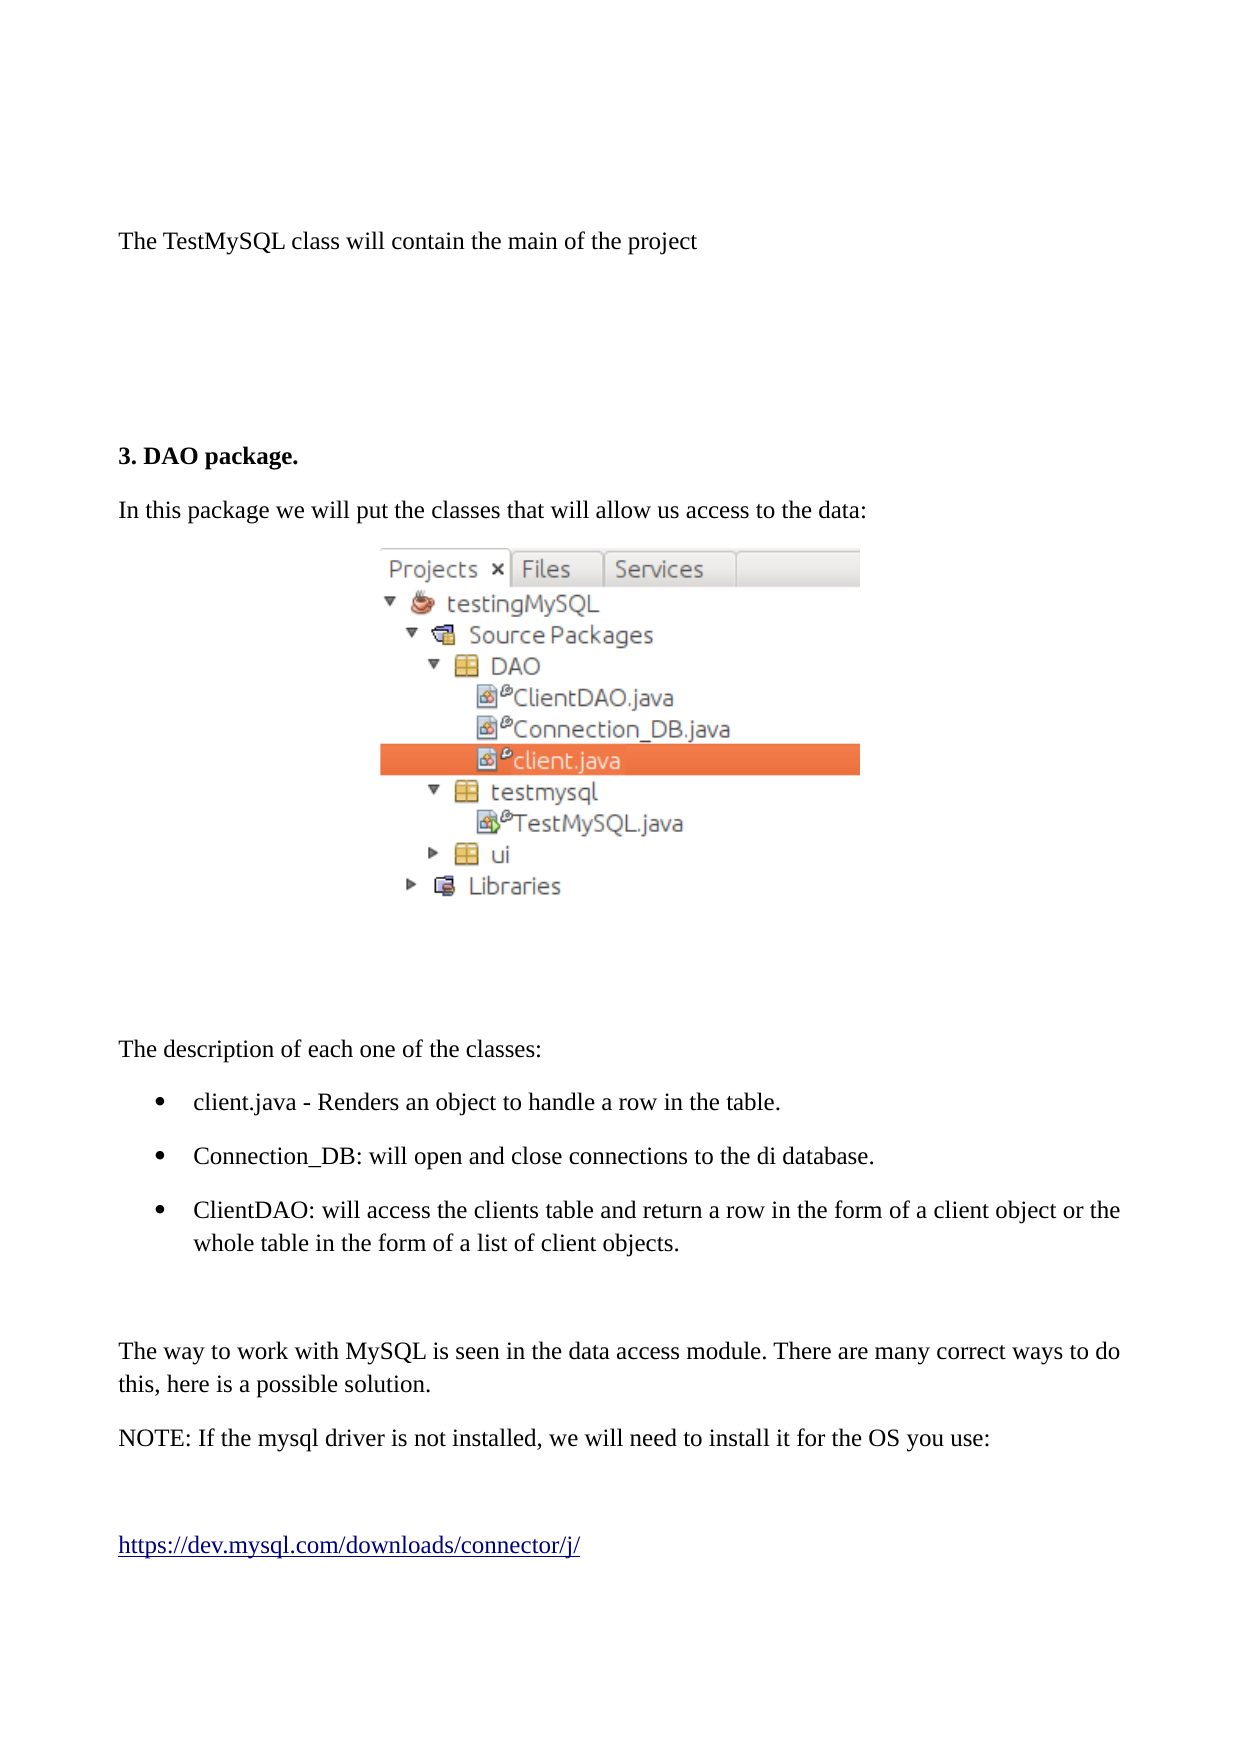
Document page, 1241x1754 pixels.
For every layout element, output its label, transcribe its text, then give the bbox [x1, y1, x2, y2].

text In this package we will put the classes that will allow us access to the data: [118, 495, 1122, 524]
list client.java - Renders an object to handle a row in the table. [156, 1087, 1122, 1116]
picture [380, 548, 860, 970]
list ClientDAO: will access the clients table and return a row in the form of a client object or the whole table in the form of a list of client objects. [156, 1195, 1122, 1257]
text https://dev.mysql.com/downloads/connector/j/ [118, 1531, 1122, 1559]
text The TestMySQL class will contain the main of the project [118, 226, 1122, 254]
text The way to work with MySQL is seen in the data access module. There are many correct ways to do this, here is a possible solution. [118, 1336, 1122, 1398]
list Connection_DB: will open and close connections to the di database. [156, 1141, 1122, 1170]
text NOTE: If the mysql driver is not installed, we will need to install it for the OS you use: [118, 1423, 1122, 1452]
text The description of each one of the classes: [118, 1034, 1122, 1062]
text 3. DAO package. [118, 441, 1122, 470]
